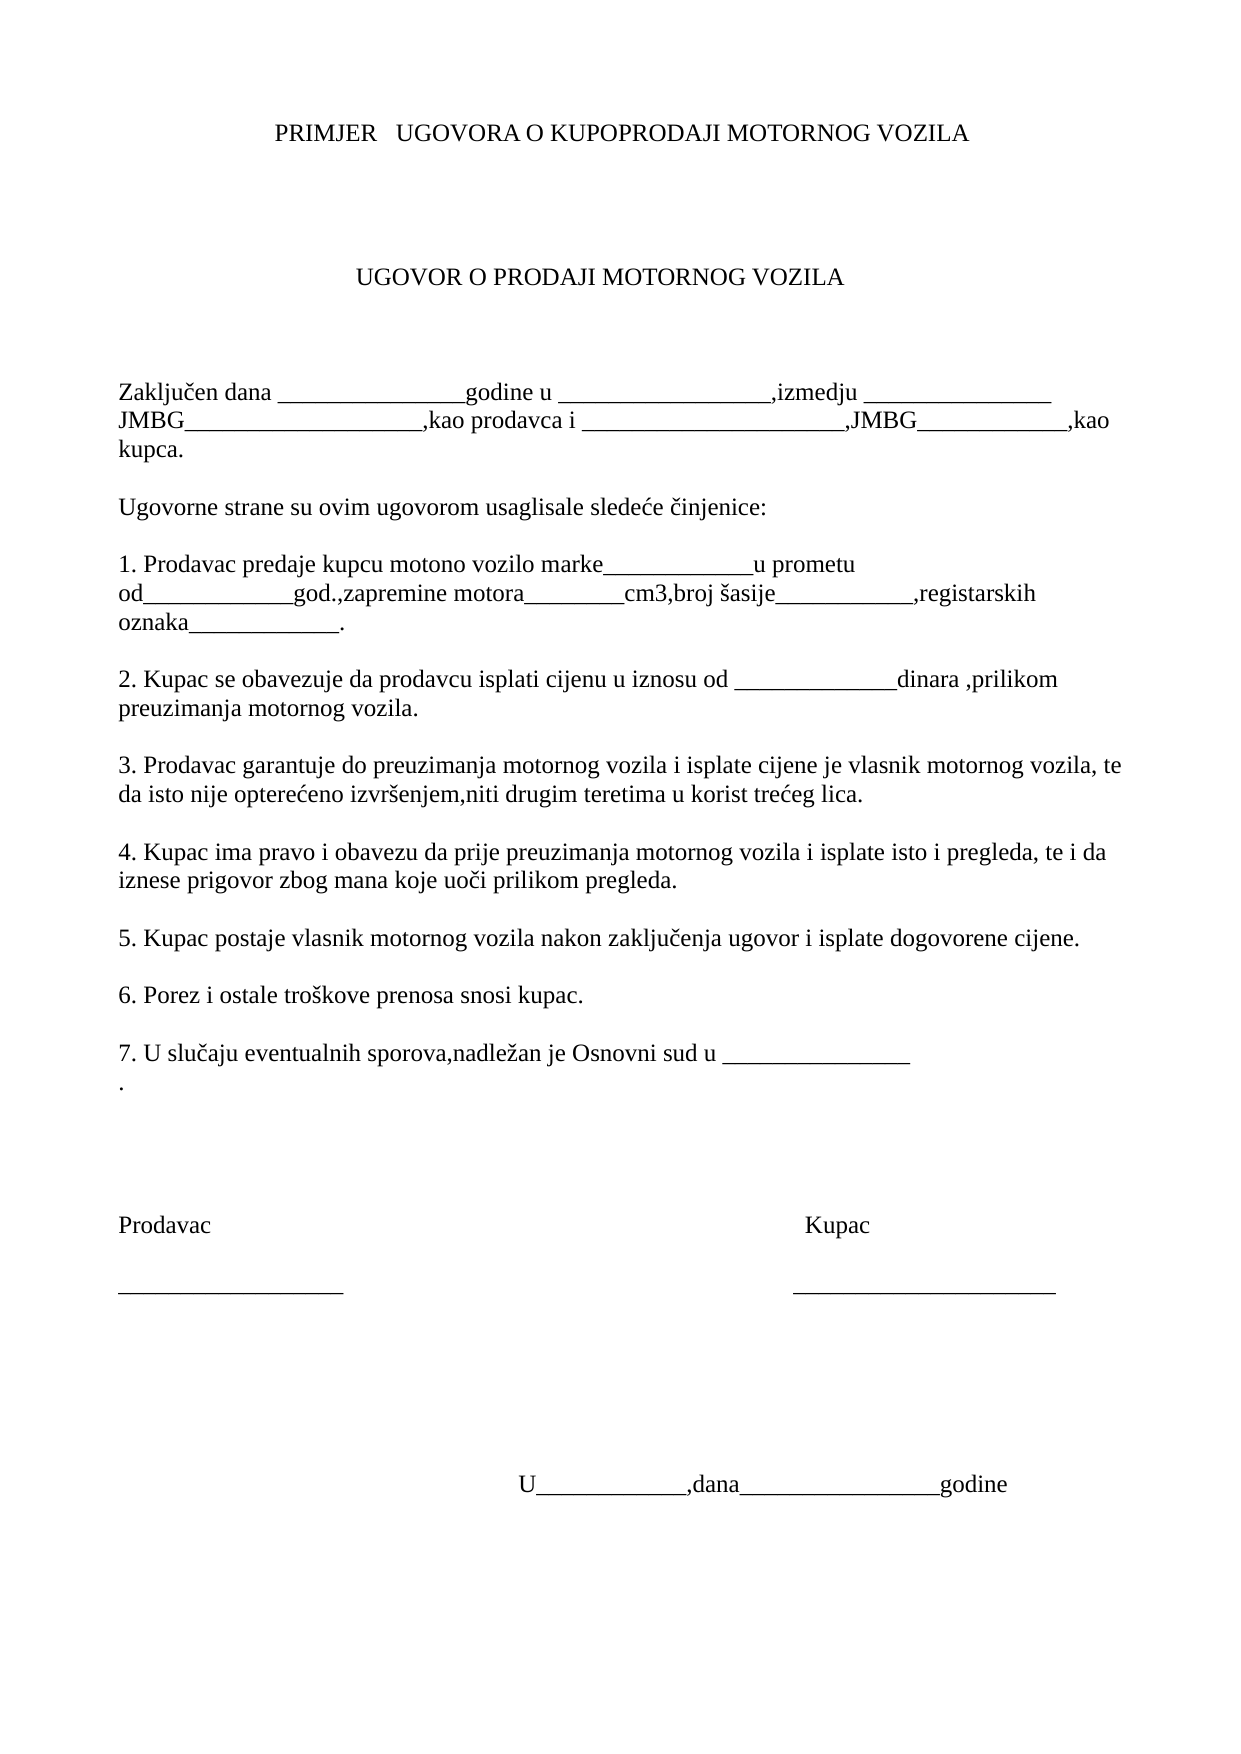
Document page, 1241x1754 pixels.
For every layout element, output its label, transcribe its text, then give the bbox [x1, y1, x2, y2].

text PRIMJER UGOVORA O KUPOPRODAJI MOTORNOG VOZILA [118, 118, 1122, 147]
text 5. Kupac postaje vlasnik motornog vozila nakon zaključenja ugovor i isplate dogovorene cijene. [118, 923, 1122, 952]
text 2. Kupac se obavezuje da prodavcu isplati cijenu u iznosu od _____________dinara ,prilikom preuzimanja motornog vozila. [118, 664, 1122, 722]
text 3. Prodavac garantuje dо preuzimanja motornog vozila i isplate cijene je vlasnik motornog vozila, te da isto nije opterećeno izvršenjem,niti drugim teretima u korist trećeg lica. [118, 751, 1122, 808]
text JMBG___________________,kao prodavca i _____________________,JMBG____________,kao kupca. [118, 406, 1122, 463]
text Prodavac Kupac [118, 1211, 1122, 1239]
text 6. Porez i ostale troškove prenosa snosi kupac. [118, 981, 1122, 1009]
text U____________,dana________________godine [118, 1469, 1122, 1498]
text 7. U slučaju eventualnih sporova,nadležan je Osnovni sud u _______________ [118, 1038, 1122, 1067]
text Zaključen dana _______________godine u _________________,izmedju _______________ [118, 377, 1122, 406]
text . [118, 1067, 1122, 1096]
text 1. Prodavac predaje kupcu motono vozilo marke____________u prometu od____________god.,zapremine motora________cm3,broj šasije___________,registarskih oznaka____________. [118, 549, 1122, 636]
text 4. Kupac ima pravo i obavezu da prije preuzimanja motornog vozila i isplate isto i pregleda, te i da iznese prigovor zbog mana koje uoči prilikom pregleda. [118, 837, 1122, 894]
text Ugovorne strane su ovim ugovorom usaglisale sledeće činjenice: [118, 492, 1122, 521]
text UGOVOR O PRODAJI MOTORNOG VOZILA [118, 262, 1122, 291]
text __________________ _____________________ [118, 1268, 1122, 1297]
